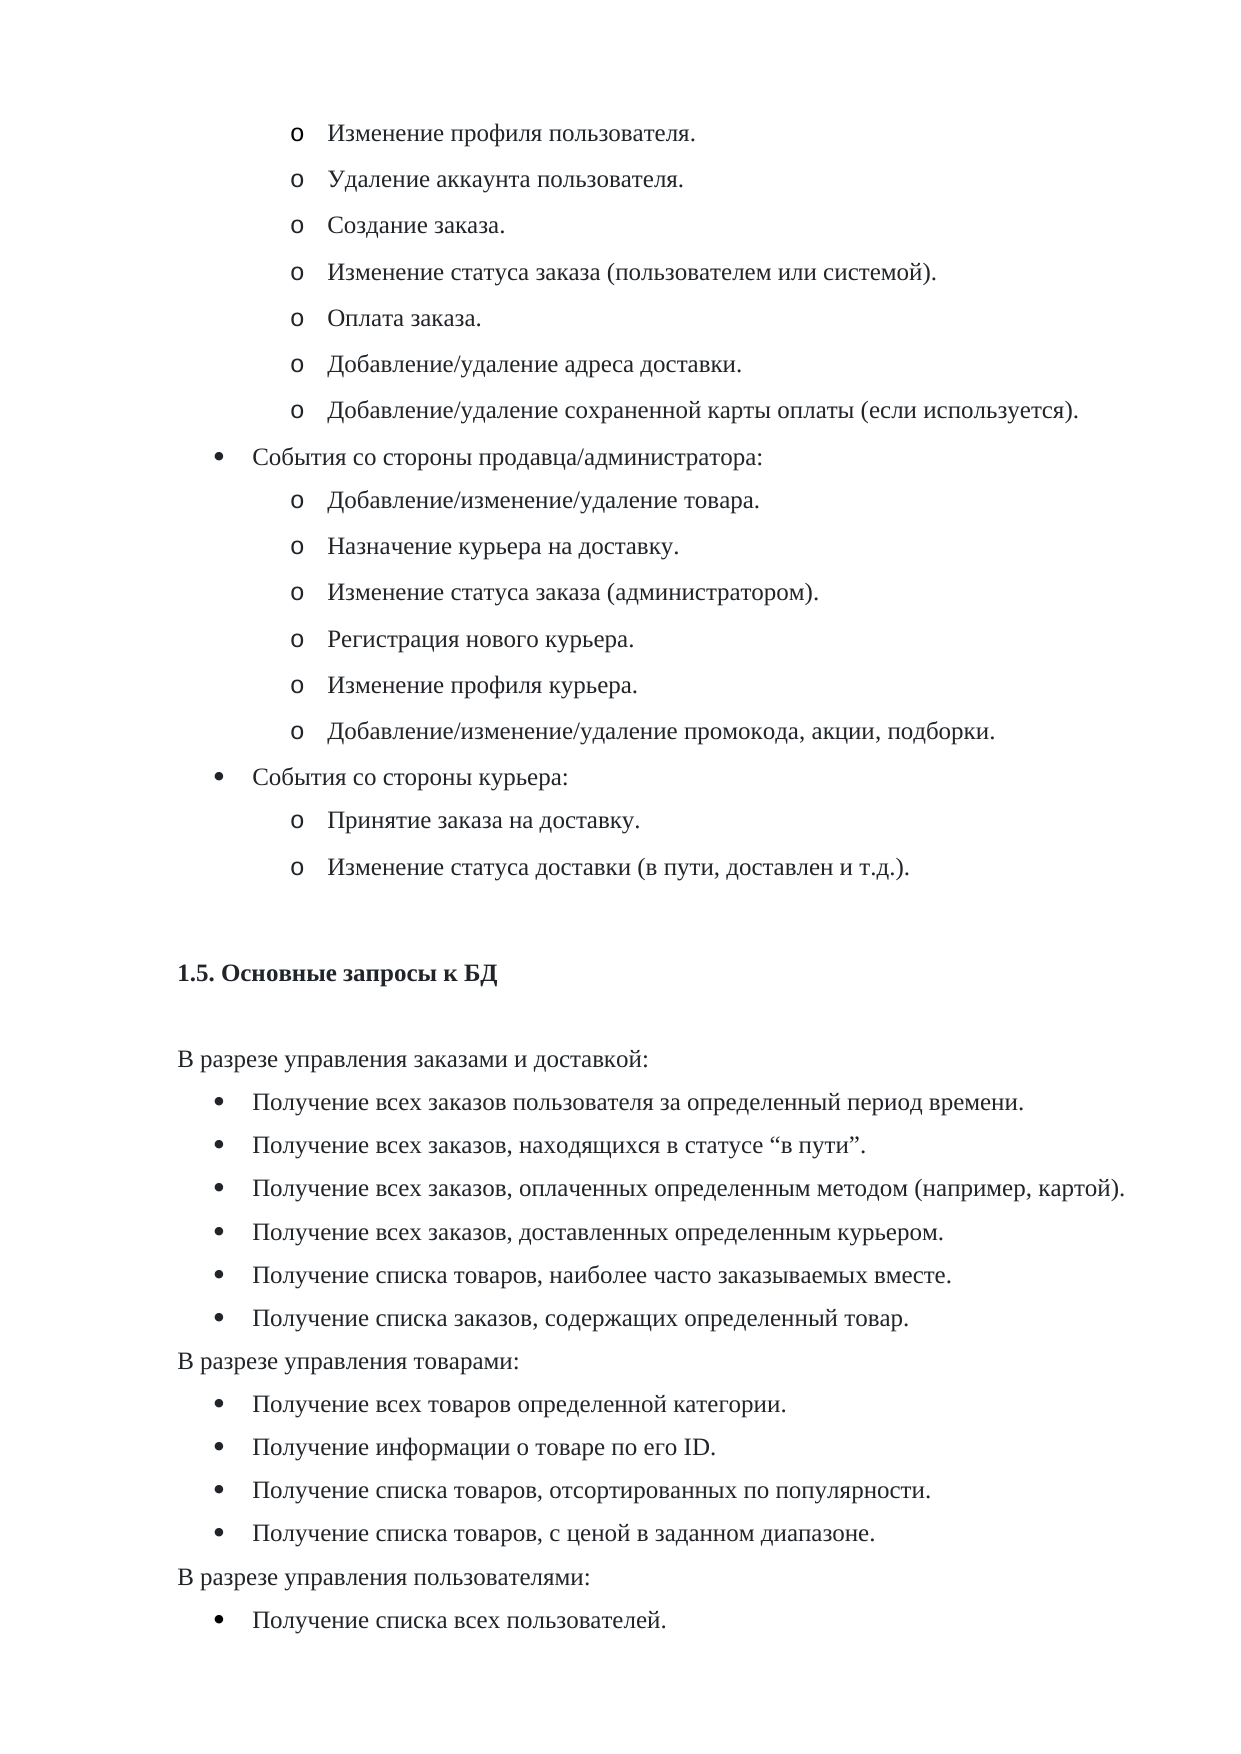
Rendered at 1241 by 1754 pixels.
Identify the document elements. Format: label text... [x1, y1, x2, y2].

list Получение списка заказов, содержащих определенный товар. [214, 1303, 1181, 1332]
list Добавление/удаление адреса доставки. [289, 349, 1181, 380]
list Изменение статуса заказа (администратором). [289, 577, 1181, 608]
list Регистрация нового курьера. [289, 624, 1181, 654]
list Получение всех заказов, находящихся в статусе “в пути”. [214, 1130, 1181, 1159]
text В разрезе управления товарами: [177, 1346, 1181, 1375]
list Удаление аккаунта пользователя. [289, 164, 1181, 195]
list Получение информации о товаре по его ID. [214, 1432, 1181, 1461]
text В разрезе управления заказами и доставкой: [177, 1044, 1181, 1073]
list Изменение статуса доставки (в пути, доставлен и т.д.). [289, 852, 1181, 883]
text В разрезе управления пользователями: [177, 1562, 1181, 1590]
list Создание заказа. [289, 211, 1181, 241]
list Получение списка товаров, наиболее часто заказываемых вместе. [214, 1260, 1181, 1288]
list Получение всех заказов пользователя за определенный период времени. [214, 1087, 1181, 1116]
list Изменение статуса заказа (пользователем или системой). [289, 257, 1181, 288]
list Добавление/изменение/удаление товара. [289, 485, 1181, 516]
list Получение всех заказов, доставленных определенным курьером. [214, 1217, 1181, 1245]
list Изменение профиля курьера. [289, 670, 1181, 701]
list Оплата заказа. [289, 303, 1181, 334]
list Получение всех заказов, оплаченных определенным методом (например, картой). [214, 1173, 1181, 1202]
text 1.5. Основные запросы к БД [177, 958, 1181, 987]
list Получение списка всех пользователей. [214, 1605, 1181, 1633]
list События со стороны продавца/администратора: [214, 442, 1181, 471]
list Принятие заказа на доставку. [289, 806, 1181, 836]
list Получение всех товаров определенной категории. [214, 1389, 1181, 1418]
list Изменение профиля пользователя. [289, 118, 1181, 149]
list События со стороны курьера: [214, 762, 1181, 791]
list Получение списка товаров, с ценой в заданном диапазоне. [214, 1518, 1181, 1547]
list Добавление/удаление сохраненной карты оплаты (если используется). [289, 396, 1181, 426]
list Получение списка товаров, отсортированных по популярности. [214, 1475, 1181, 1504]
list Добавление/изменение/удаление промокода, акции, подборки. [289, 716, 1181, 747]
list Назначение курьера на доставку. [289, 531, 1181, 562]
